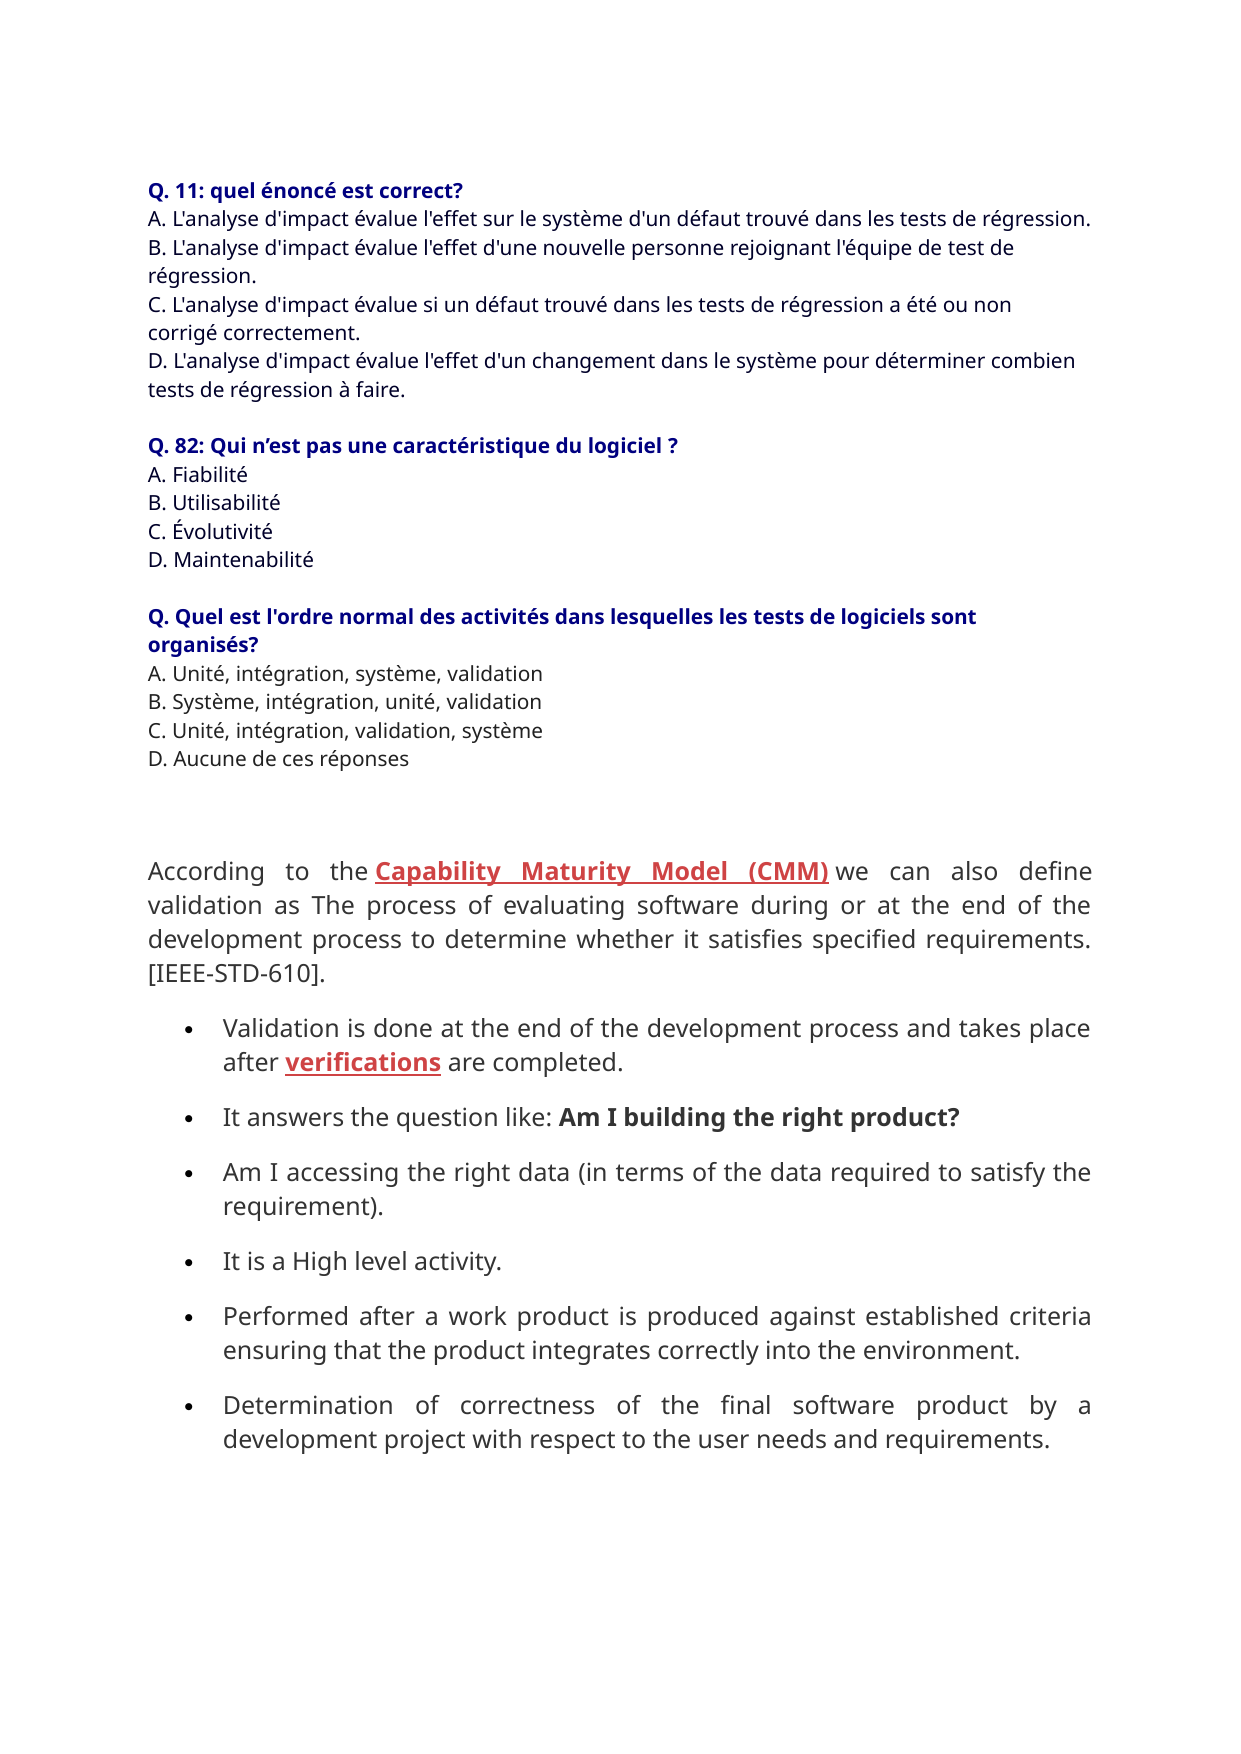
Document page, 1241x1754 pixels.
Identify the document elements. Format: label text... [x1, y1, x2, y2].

text A. Fiabilité [148, 460, 1093, 488]
text C. L'analyse d'impact évalue si un défaut trouvé dans les tests de régression a été ou non [148, 290, 1093, 318]
list Performed after a work product is produced against established criteria ensuring that the product integrates correctly into the environment. [185, 1298, 1093, 1367]
list Am I accessing the right data (in terms of the data required to satisfy the requirement). [185, 1154, 1093, 1223]
list It answers the question like: Am I building the right product? [185, 1100, 1093, 1134]
text B. L'analyse d'impact évalue l'effet d'une nouvelle personne rejoignant l'équipe de test de régression. [148, 233, 1093, 290]
text Q. 82: Qui n’est pas une caractéristique du logiciel ? [148, 432, 1093, 460]
list Validation is done at the end of the development process and takes place after verifications are completed. [185, 1011, 1093, 1079]
text tests de régression à faire. [148, 375, 1093, 403]
text B. Système, intégration, unité, validation [148, 687, 1093, 716]
text D. L'analyse d'impact évalue l'effet d'un changement dans le système pour déterminer combien [148, 347, 1093, 375]
list Determination of correctness of the final software product by a development project with respect to the user needs and requirements. [185, 1387, 1093, 1456]
text C. Évolutivité [148, 517, 1093, 545]
text Q. 11: quel énoncé est correct? [148, 176, 1093, 204]
text D. Aucune de ces réponses [148, 744, 1093, 773]
text Q. Quel est l'ordre normal des activités dans lesquelles les tests de logiciels sont organisés? [148, 602, 1093, 659]
list It is a High level activity. [185, 1243, 1093, 1278]
text A. L'analyse d'impact évalue l'effet sur le système d'un défaut trouvé dans les tests de régression. [148, 204, 1093, 233]
text B. Utilisabilité [148, 488, 1093, 517]
text According to the Capability Maturity Model (CMM) we can also define validation as The process of evaluating software during or at the end of the development process to determine whether it satisfies specified requirements. [IEEE-STD-610]. [148, 854, 1093, 990]
text D. Maintenabilité [148, 545, 1093, 574]
text C. Unité, intégration, validation, système [148, 716, 1093, 744]
text corrigé correctement. [148, 318, 1093, 347]
text A. Unité, intégration, système, validation [148, 659, 1093, 687]
